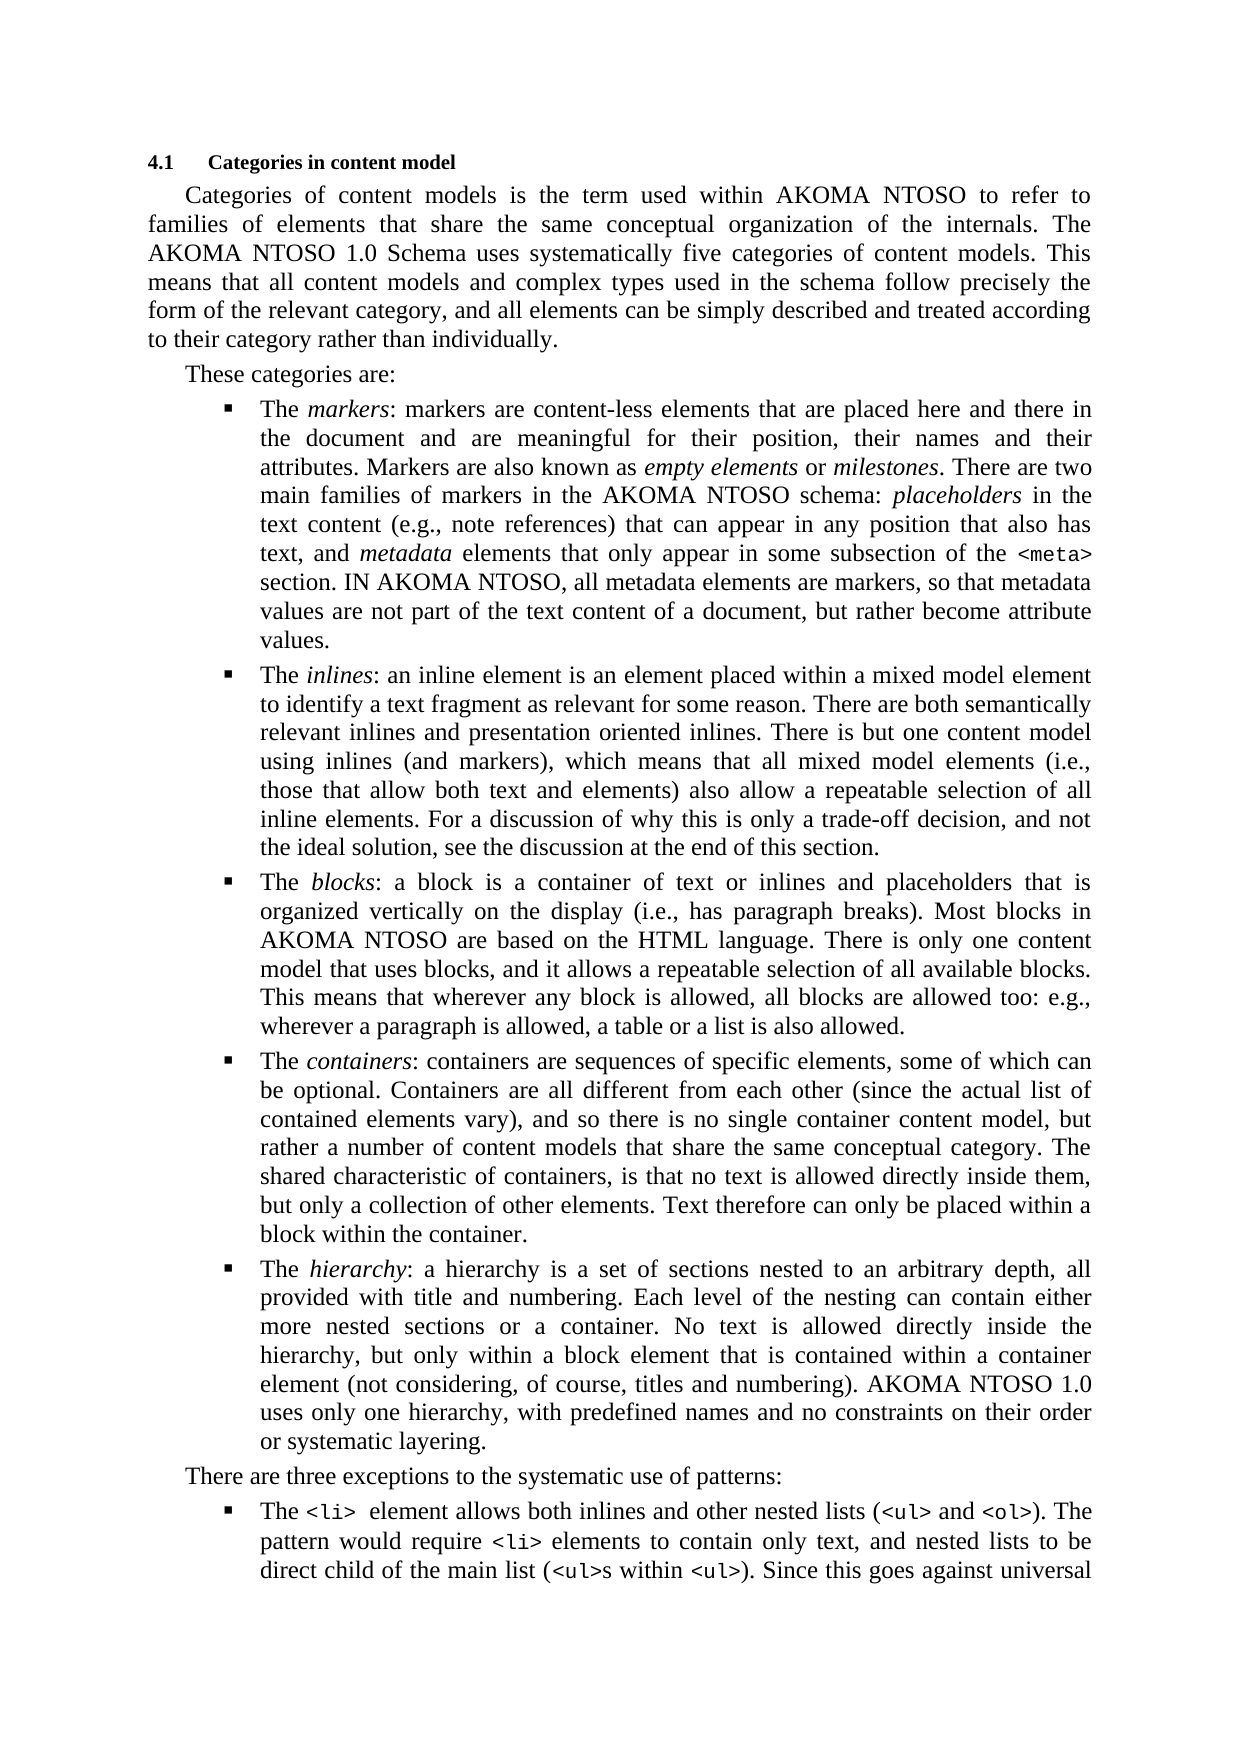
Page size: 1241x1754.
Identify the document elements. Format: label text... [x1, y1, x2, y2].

list The markers: markers are content-less elements that are placed here and there in the document and are meaningful for their position, their names and their attributes. Markers are also known as empty elements or milestones. There are two main families of markers in the AKOMA NTOSO schema: placeholders in the text content (e.g., note references) that can appear in any position that also has text, and metadata elements that only appear in some subsection of the <meta> section. IN AKOMA NTOSO, all metadata elements are markers, so that metadata values are not part of the text content of a document, but rather become attribute values. [222, 394, 1092, 654]
subtitle Categories in content model [148, 150, 1092, 174]
list The inlines: an inline element is an element placed within a mixed model element to identify a text fragment as relevant for some reason. There are both semantically relevant inlines and presentation oriented inlines. There is but one content model using inlines (and markers), which means that all mixed model elements (i.e., those that allow both text and elements) also allow a repeatable selection of all inline elements. For a discussion of why this is only a trade-off decision, and not the ideal solution, see the discussion at the end of this section. [222, 660, 1092, 861]
list The <li> element allows both inlines and other nested lists (<ul> and <ol>). The pattern would require <li> elements to contain only text, and nested lists to be direct child of the main list (<ul>s within <ul>). Since this goes against universal [222, 1496, 1092, 1585]
text There are three exceptions to the systematic use of patterns: [185, 1461, 1092, 1490]
list The blocks: a block is a container of text or inlines and placeholders that is organized vertically on the display (i.e., has paragraph breaks). Most blocks in AKOMA NTOSO are based on the HTML language. There is only one content model that uses blocks, and it allows a repeatable selection of all available blocks. This means that wherever any block is allowed, all blocks are allowed too: e.g., wherever a paragraph is allowed, a table or a list is also allowed. [222, 867, 1092, 1040]
text These categories are: [148, 359, 1092, 388]
text Categories of content models is the term used within AKOMA NTOSO to refer to families of elements that share the same conceptual organization of the internals. The AKOMA NTOSO 1.0 Schema uses systematically five categories of content models. This means that all content models and complex types used in the schema follow precisely the form of the relevant category, and all elements can be simply described and treated according to their category rather than individually. [148, 180, 1092, 353]
list The containers: containers are sequences of specific elements, some of which can be optional. Containers are all different from each other (since the actual list of contained elements vary), and so there is no single container content model, but rather a number of content models that share the same conceptual category. The shared characteristic of containers, is that no text is allowed directly inside them, but only a collection of other elements. Text therefore can only be placed within a block within the container. [222, 1046, 1092, 1247]
list The hierarchy: a hierarchy is a set of sections nested to an arbitrary depth, all provided with title and numbering. Each level of the nesting can contain either more nested sections or a container. No text is allowed directly inside the hierarchy, but only within a block element that is contained within a container element (not considering, of course, titles and numbering). AKOMA NTOSO 1.0 uses only one hierarchy, with predefined names and no constraints on their order or systematic layering. [222, 1254, 1092, 1455]
